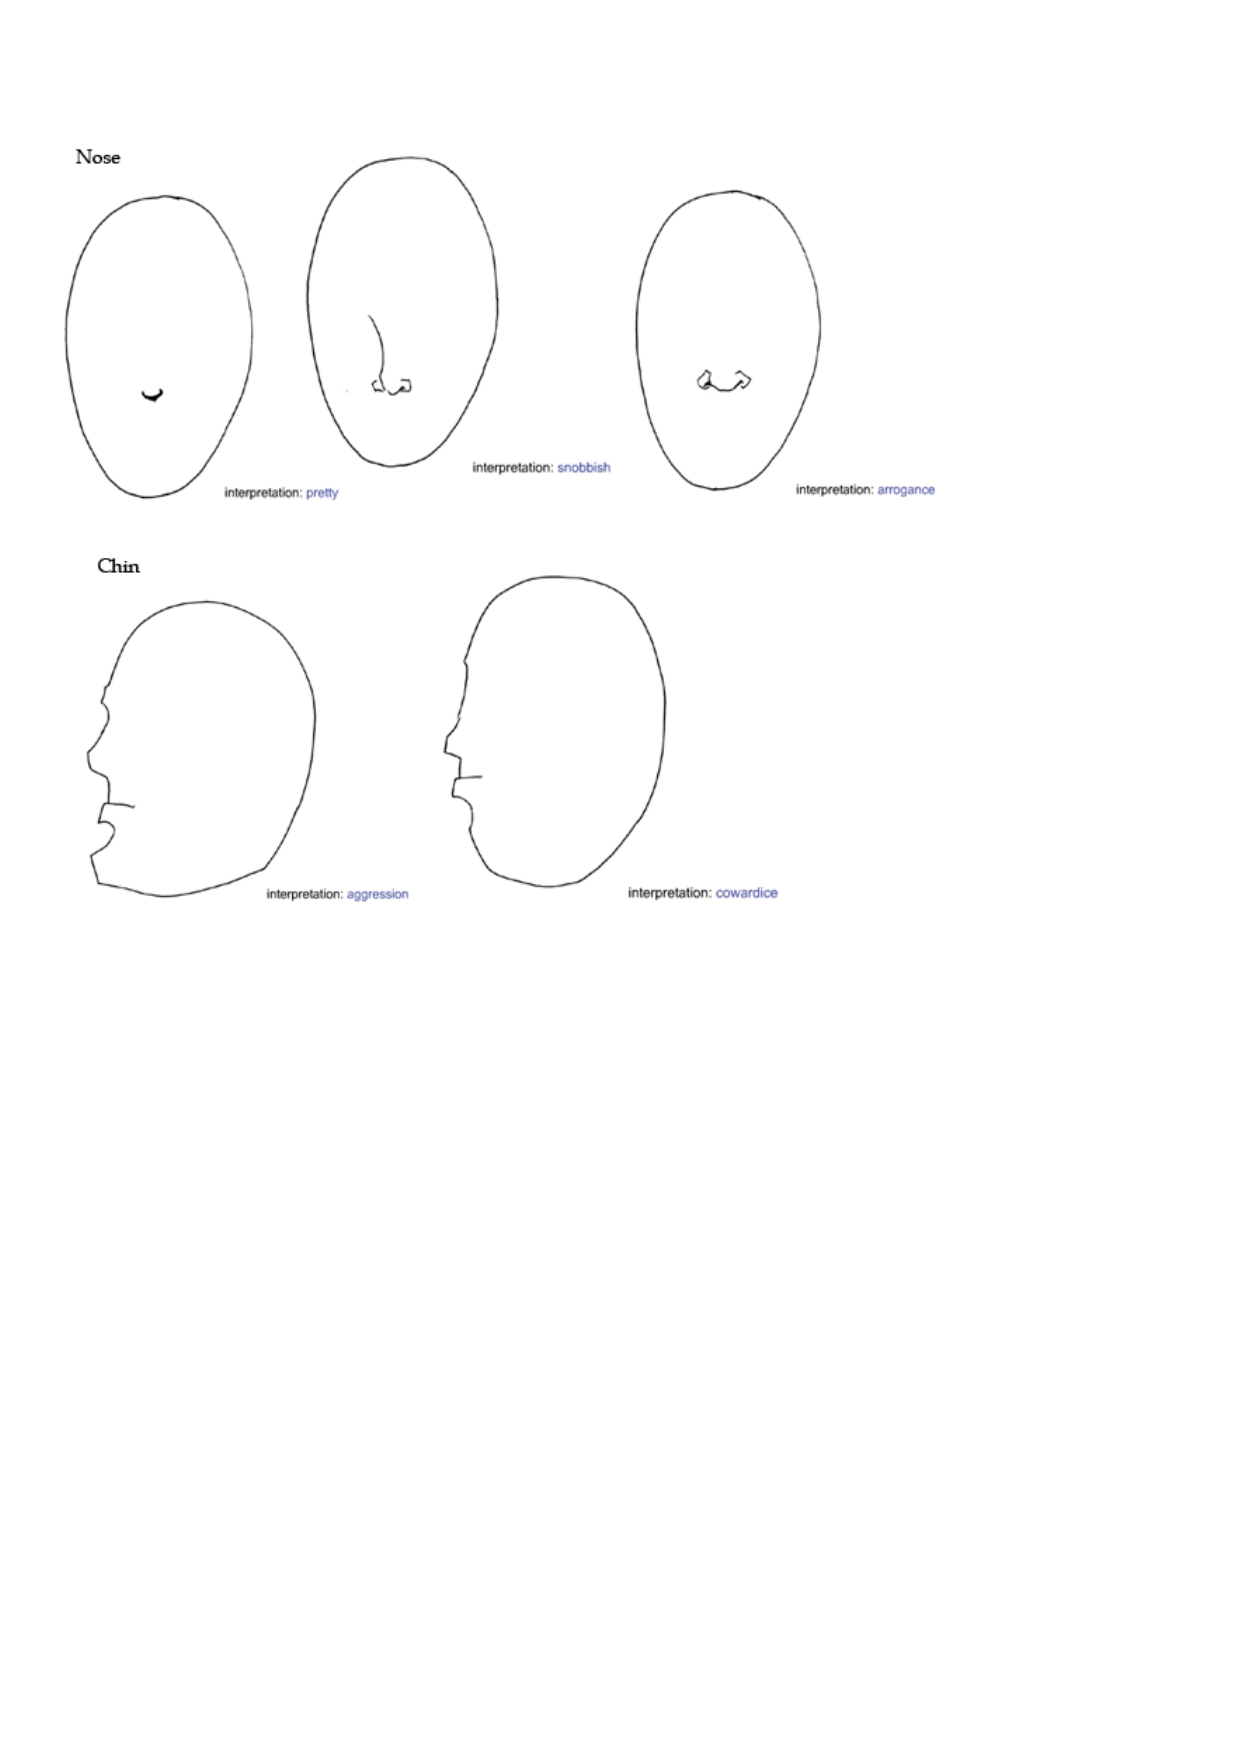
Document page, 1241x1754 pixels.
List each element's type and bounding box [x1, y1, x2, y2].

picture [59, 118, 1182, 976]
